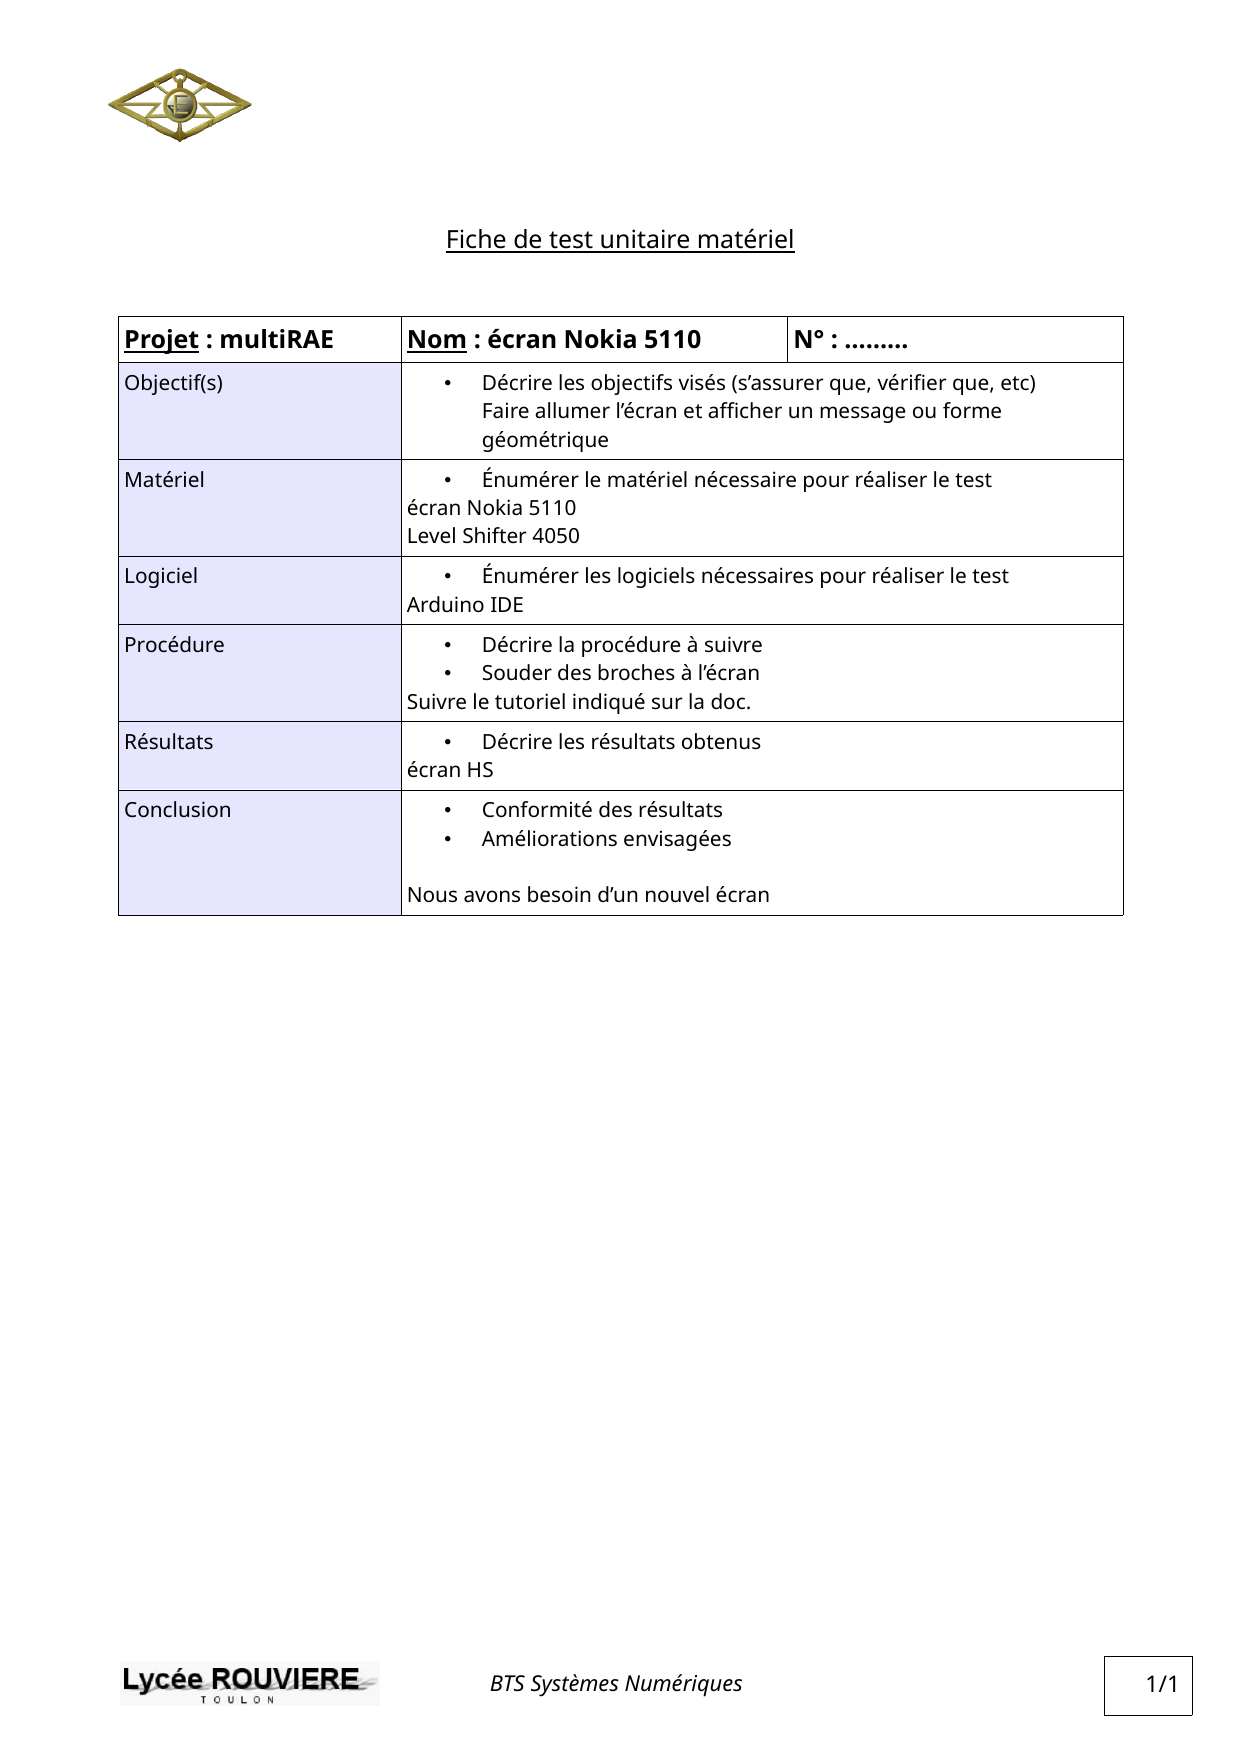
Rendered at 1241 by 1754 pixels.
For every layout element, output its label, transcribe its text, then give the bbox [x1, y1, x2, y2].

table_cell Conformité des résultats Améliorations envisagées Nous avons besoin d’un nouvel écran [402, 791, 1123, 915]
table_cell Décrire les résultats obtenus écran HS [402, 722, 1123, 789]
table_header Projet : multiRAE [119, 317, 401, 362]
table_cell Procédure [119, 625, 401, 721]
table_cell Matériel [119, 460, 401, 556]
table_cell Logiciel [119, 557, 401, 624]
table_header N° : ……… [788, 317, 1123, 362]
table_cell Décrire la procédure à suivre Souder des broches à l’écran Suivre le tutoriel indiqué sur la doc. [402, 625, 1123, 721]
table_header Nom : écran Nokia 5110 [402, 317, 787, 362]
table_cell Conclusion [119, 791, 401, 915]
table_cell Résultats [119, 722, 401, 789]
table_cell Décrire les objectifs visés (s’assurer que, vérifier que, etc) Faire allumer l’écran et afficher un message ou forme géométrique [402, 363, 1123, 459]
subtitle Fiche de test unitaire matériel [118, 222, 1122, 256]
table_cell Énumérer les logiciels nécessaires pour réaliser le test Arduino IDE [402, 557, 1123, 624]
table_cell Objectif(s) [119, 363, 401, 459]
picture [119, 1661, 380, 1706]
table_cell Énumérer le matériel nécessaire pour réaliser le test écran Nokia 5110 Level Shifter 4050 [402, 460, 1123, 556]
picture [104, 60, 255, 150]
